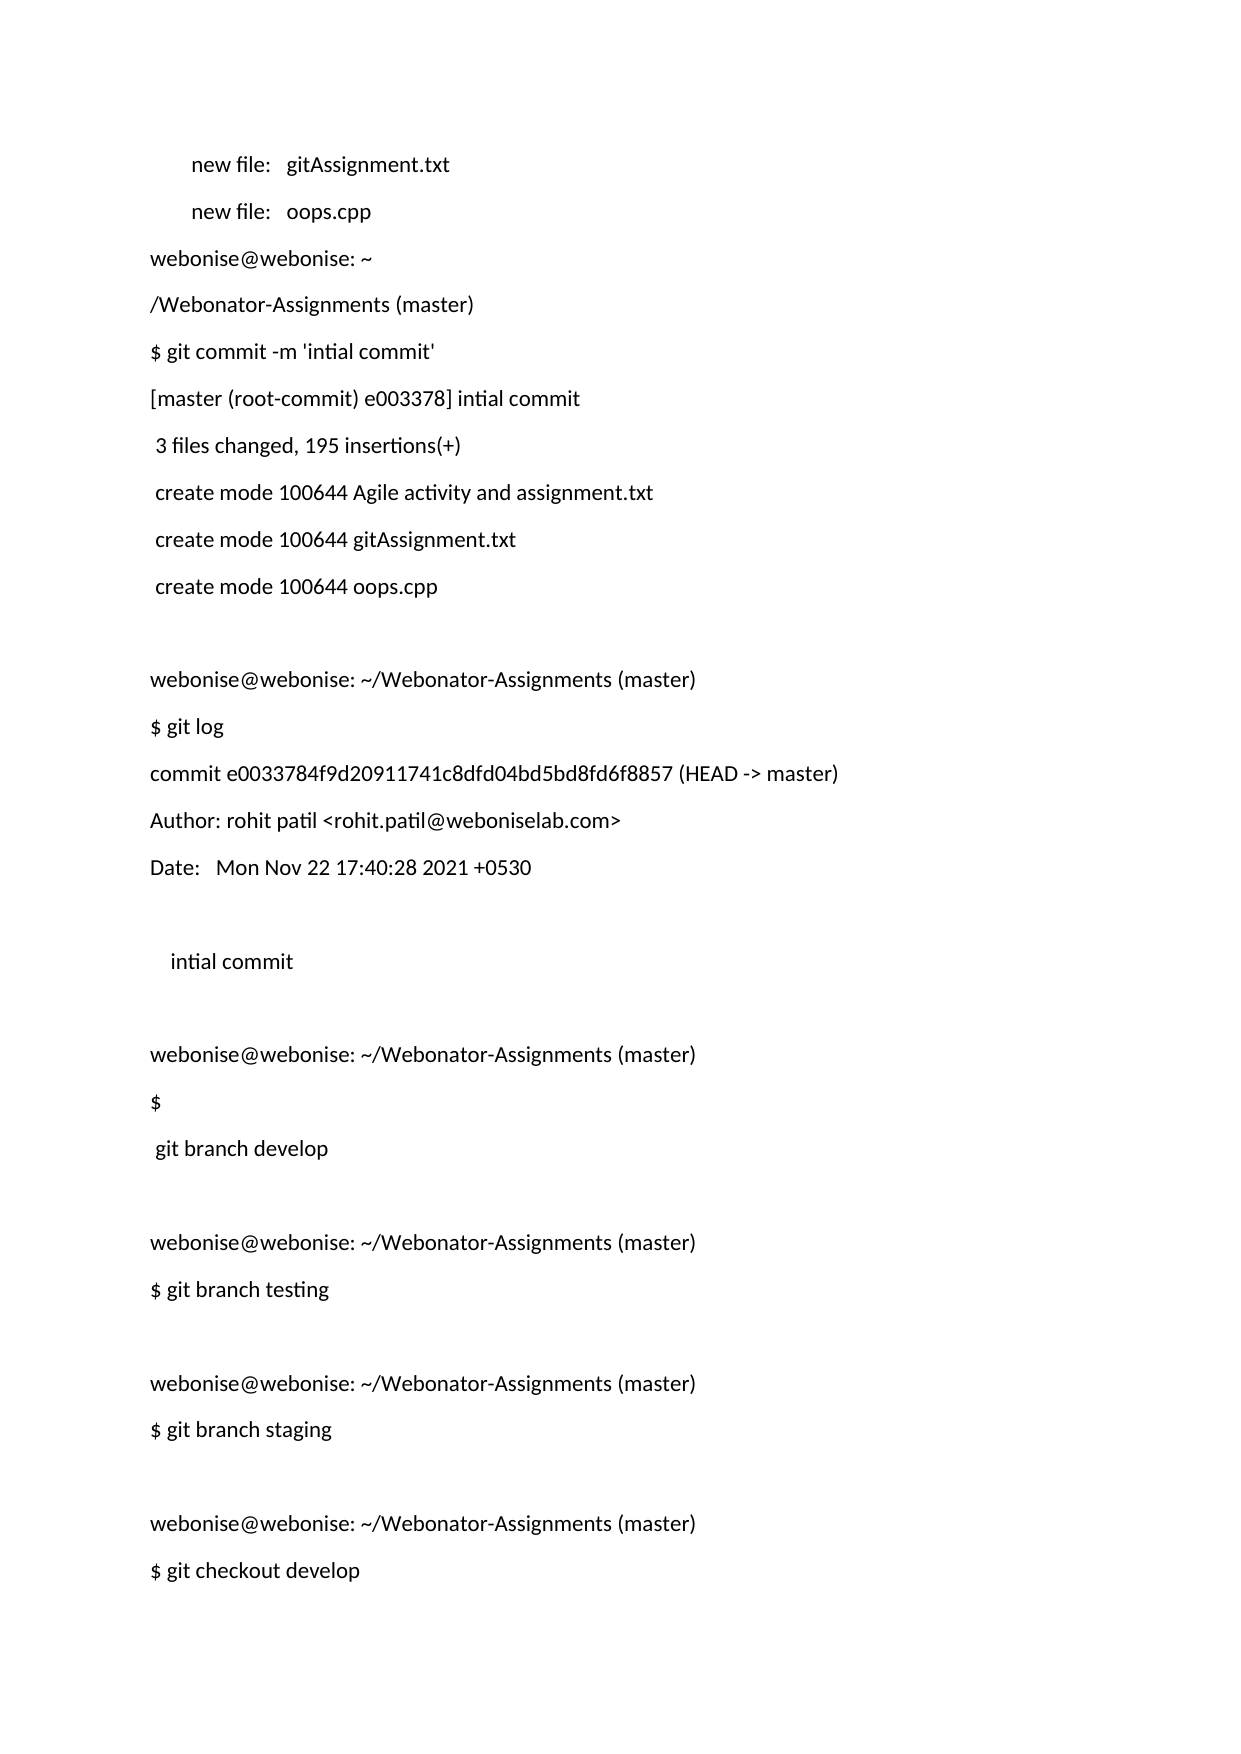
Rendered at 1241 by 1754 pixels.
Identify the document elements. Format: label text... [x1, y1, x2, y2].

text webonise@webonise: ~/Webonator-Assignments (master) [150, 1509, 1090, 1537]
text Date: Mon Nov 22 17:40:28 2021 +0530 [150, 853, 1090, 881]
text webonise@webonise: ~/Webonator-Assignments (master) [150, 1228, 1090, 1256]
text new file: oops.cpp [150, 197, 1090, 225]
text webonise@webonise: ~ [150, 244, 1090, 272]
text Author: rohit patil <rohit.patil@weboniselab.com> [150, 806, 1090, 834]
text $ git commit -m 'intial commit' [150, 337, 1090, 366]
text new file: gitAssignment.txt [150, 150, 1090, 178]
text create mode 100644 Agile activity and assignment.txt [150, 478, 1090, 506]
text $ [150, 1087, 1090, 1116]
text webonise@webonise: ~/Webonator-Assignments (master) [150, 666, 1090, 694]
text $ git log [150, 712, 1090, 741]
text webonise@webonise: ~/Webonator-Assignments (master) [150, 1369, 1090, 1397]
text $ git checkout develop [150, 1556, 1090, 1584]
text $ git branch staging [150, 1416, 1090, 1444]
text /Webonator-Assignments (master) [150, 291, 1090, 319]
text create mode 100644 oops.cpp [150, 572, 1090, 600]
text webonise@webonise: ~/Webonator-Assignments (master) [150, 1041, 1090, 1069]
text git branch develop [150, 1134, 1090, 1162]
text commit e0033784f9d20911741c8dfd04bd5bd8fd6f8857 (HEAD -> master) [150, 759, 1090, 787]
text intial commit [150, 947, 1090, 975]
text $ git branch testing [150, 1275, 1090, 1303]
text 3 files changed, 195 insertions(+) [150, 431, 1090, 459]
text create mode 100644 gitAssignment.txt [150, 525, 1090, 553]
text [master (root-commit) e003378] intial commit [150, 384, 1090, 412]
